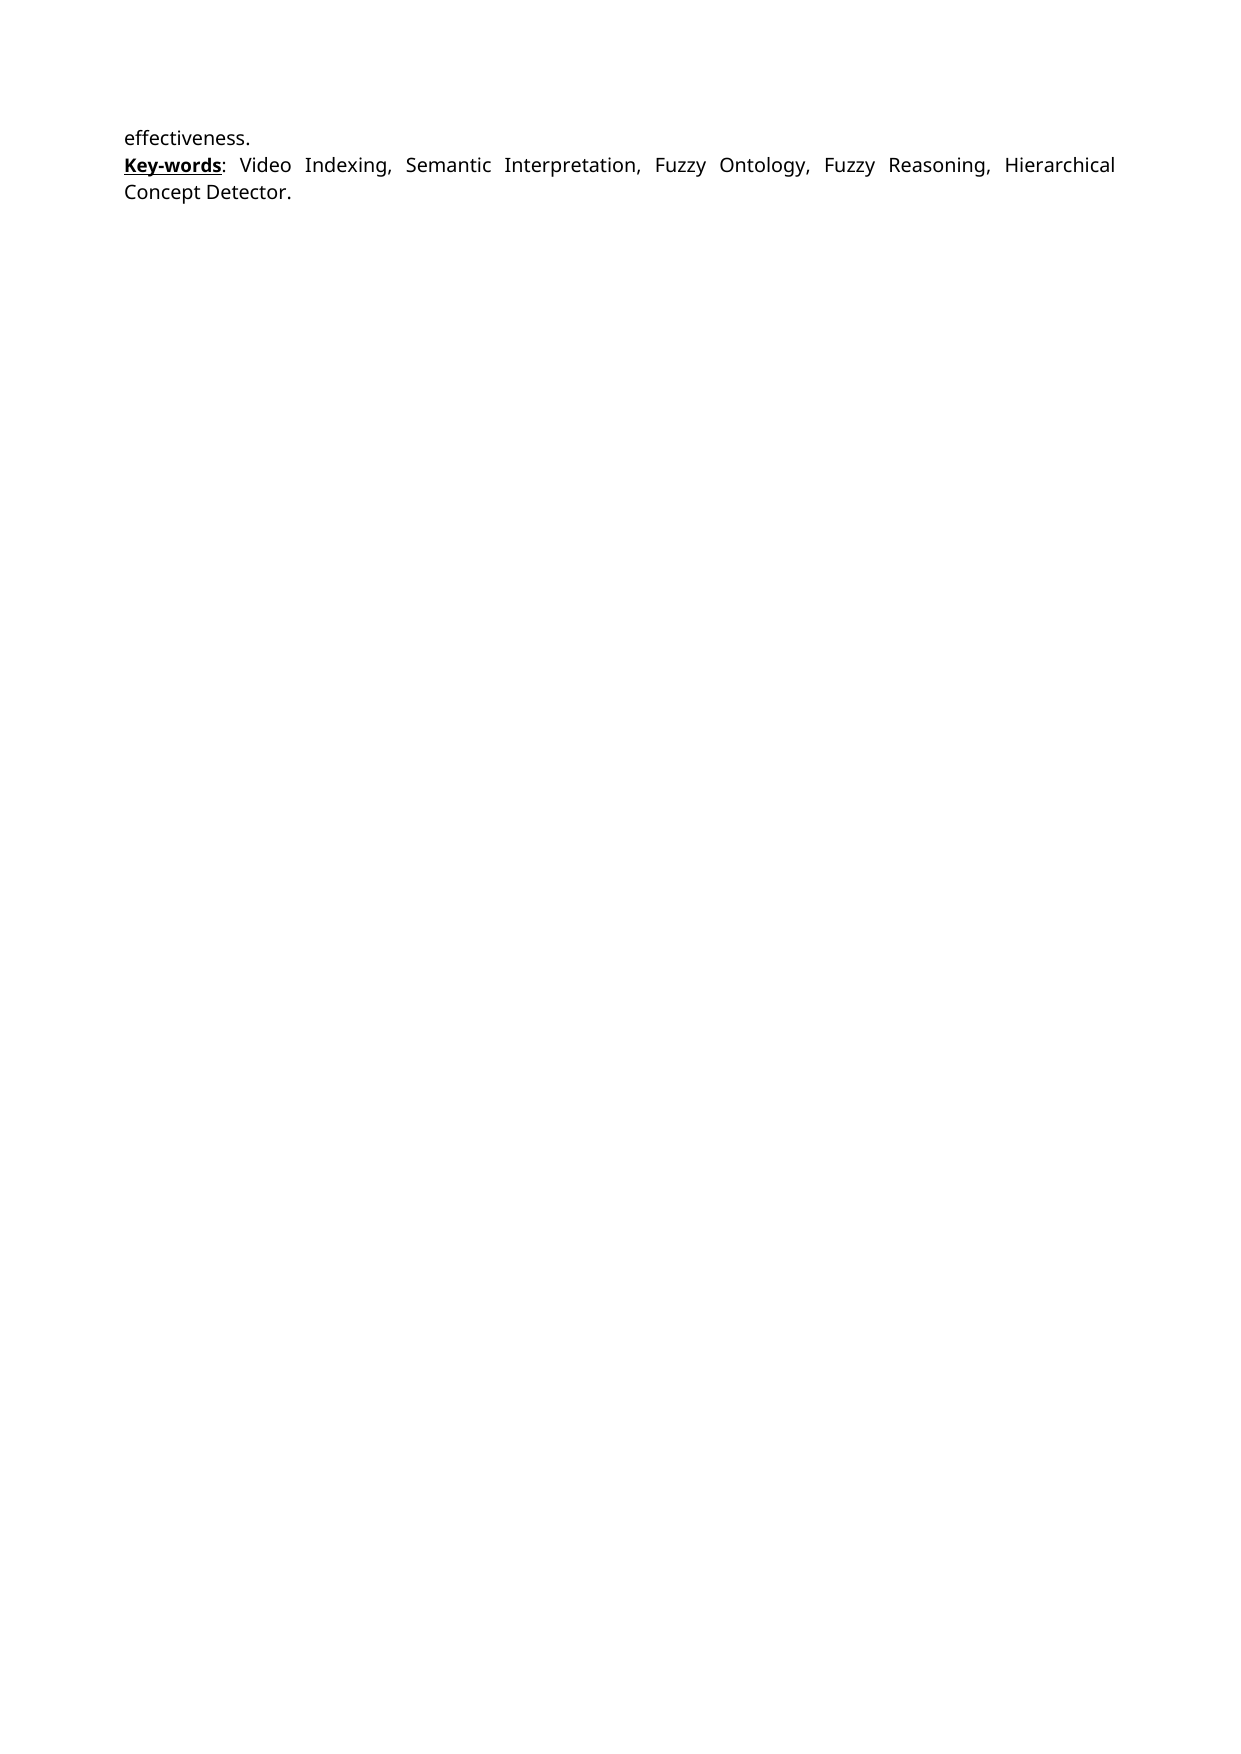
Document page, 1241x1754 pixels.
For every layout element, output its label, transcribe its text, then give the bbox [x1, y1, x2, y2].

table_cell effectiveness. Key-words: Video Indexing, Semantic Interpretation, Fuzzy Ontology, Fuzzy Reasoning, Hierarchical Concept Detector. [118, 118, 1122, 211]
